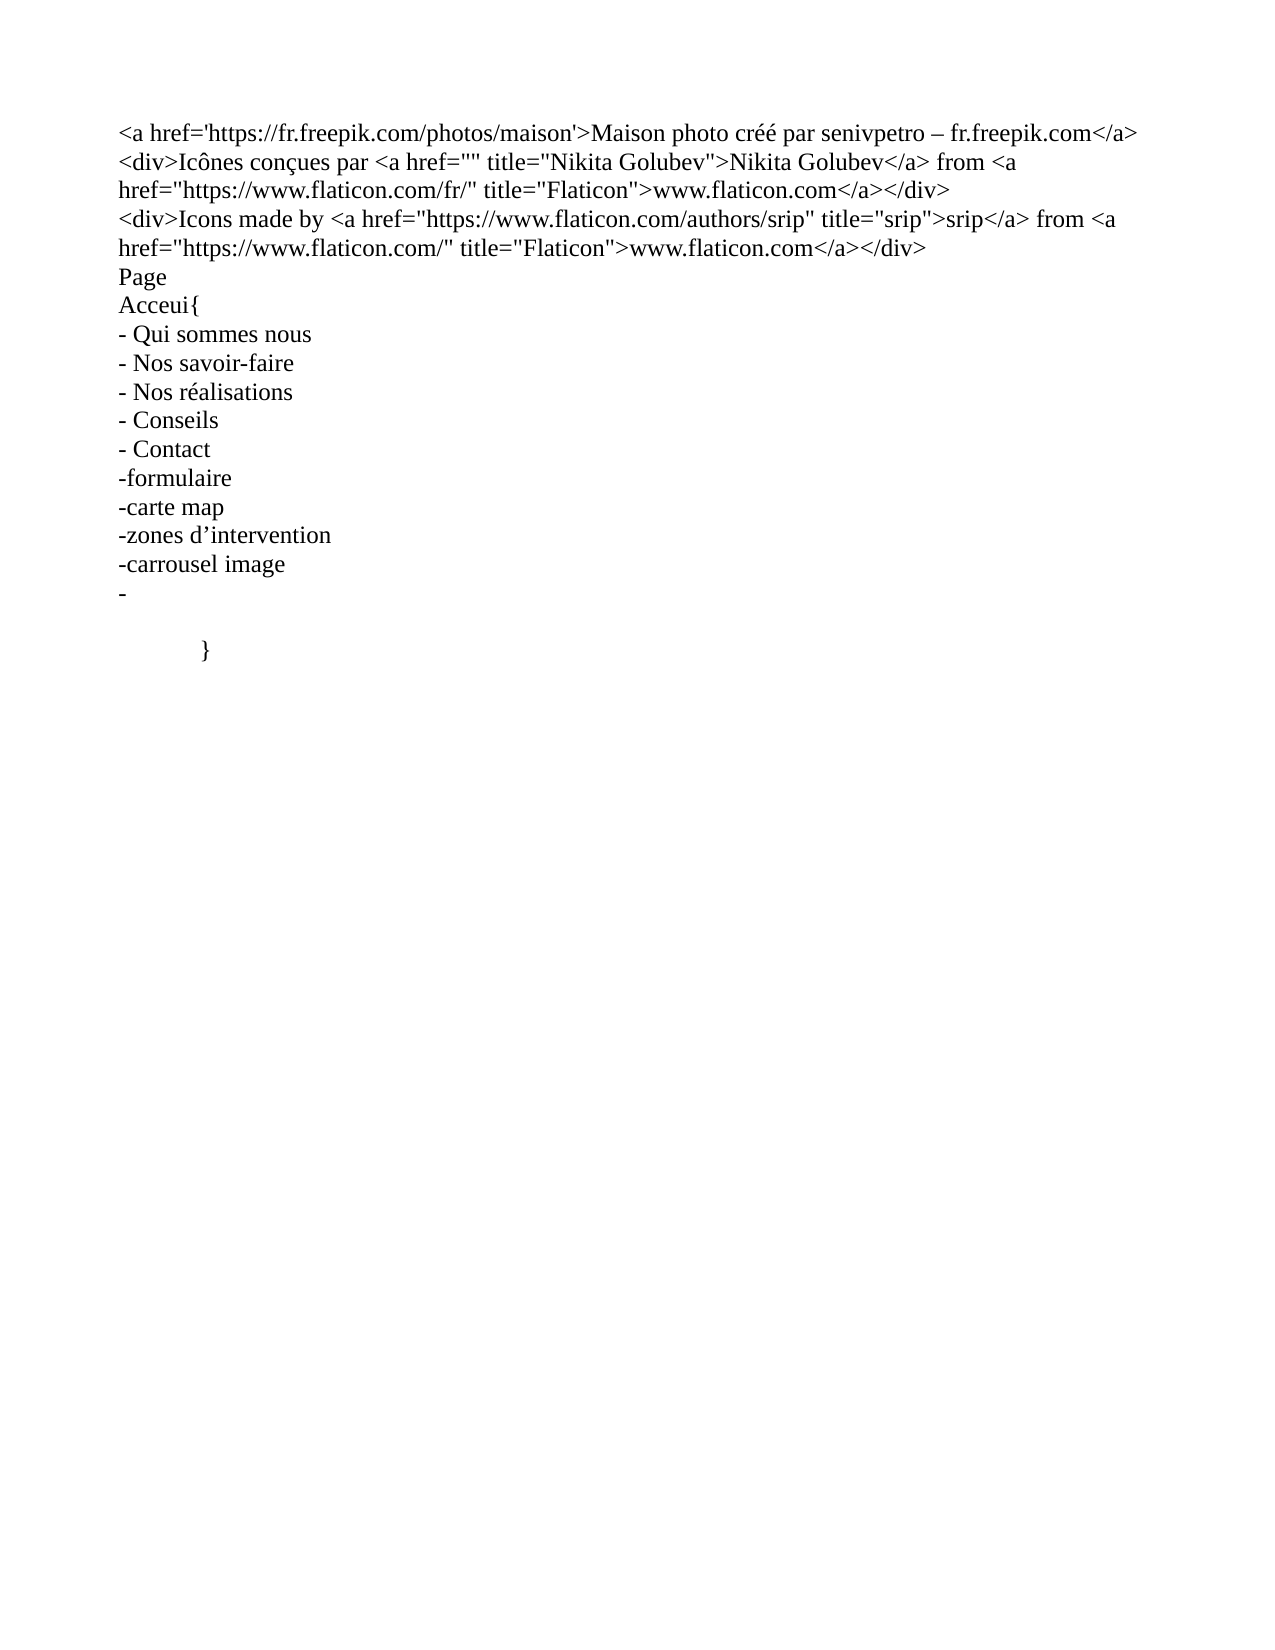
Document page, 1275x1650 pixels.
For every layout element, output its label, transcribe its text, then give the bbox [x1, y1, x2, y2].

text -zones d’intervention [118, 521, 1157, 549]
text <div>Icônes conçues par <a href="" title="Nikita Golubev">Nikita Golubev</a> from <a href="https://www.flaticon.com/fr/" title="Flaticon">www.flaticon.com</a></div> [118, 147, 1157, 204]
text Acceui{ [118, 291, 1157, 319]
text - Nos savoir-faire [118, 348, 1157, 377]
text - Nos réalisations [118, 377, 1157, 406]
text - [118, 578, 1157, 607]
text <a href='https://fr.freepik.com/photos/maison'>Maison photo créé par senivpetro – fr.freepik.com</a> [118, 118, 1157, 147]
text } [118, 636, 1157, 664]
text - Contact [118, 434, 1157, 463]
text <div>Icons made by <a href="https://www.flaticon.com/authors/srip" title="srip">srip</a> from <a href="https://www.flaticon.com/" title="Flaticon">www.flaticon.com</a></div> [118, 204, 1157, 262]
text -carrousel image [118, 549, 1157, 578]
text Page [118, 262, 1157, 291]
text -carte map [118, 492, 1157, 521]
text - Qui sommes nous [118, 319, 1157, 348]
text -formulaire [118, 463, 1157, 492]
text - Conseils [118, 406, 1157, 434]
